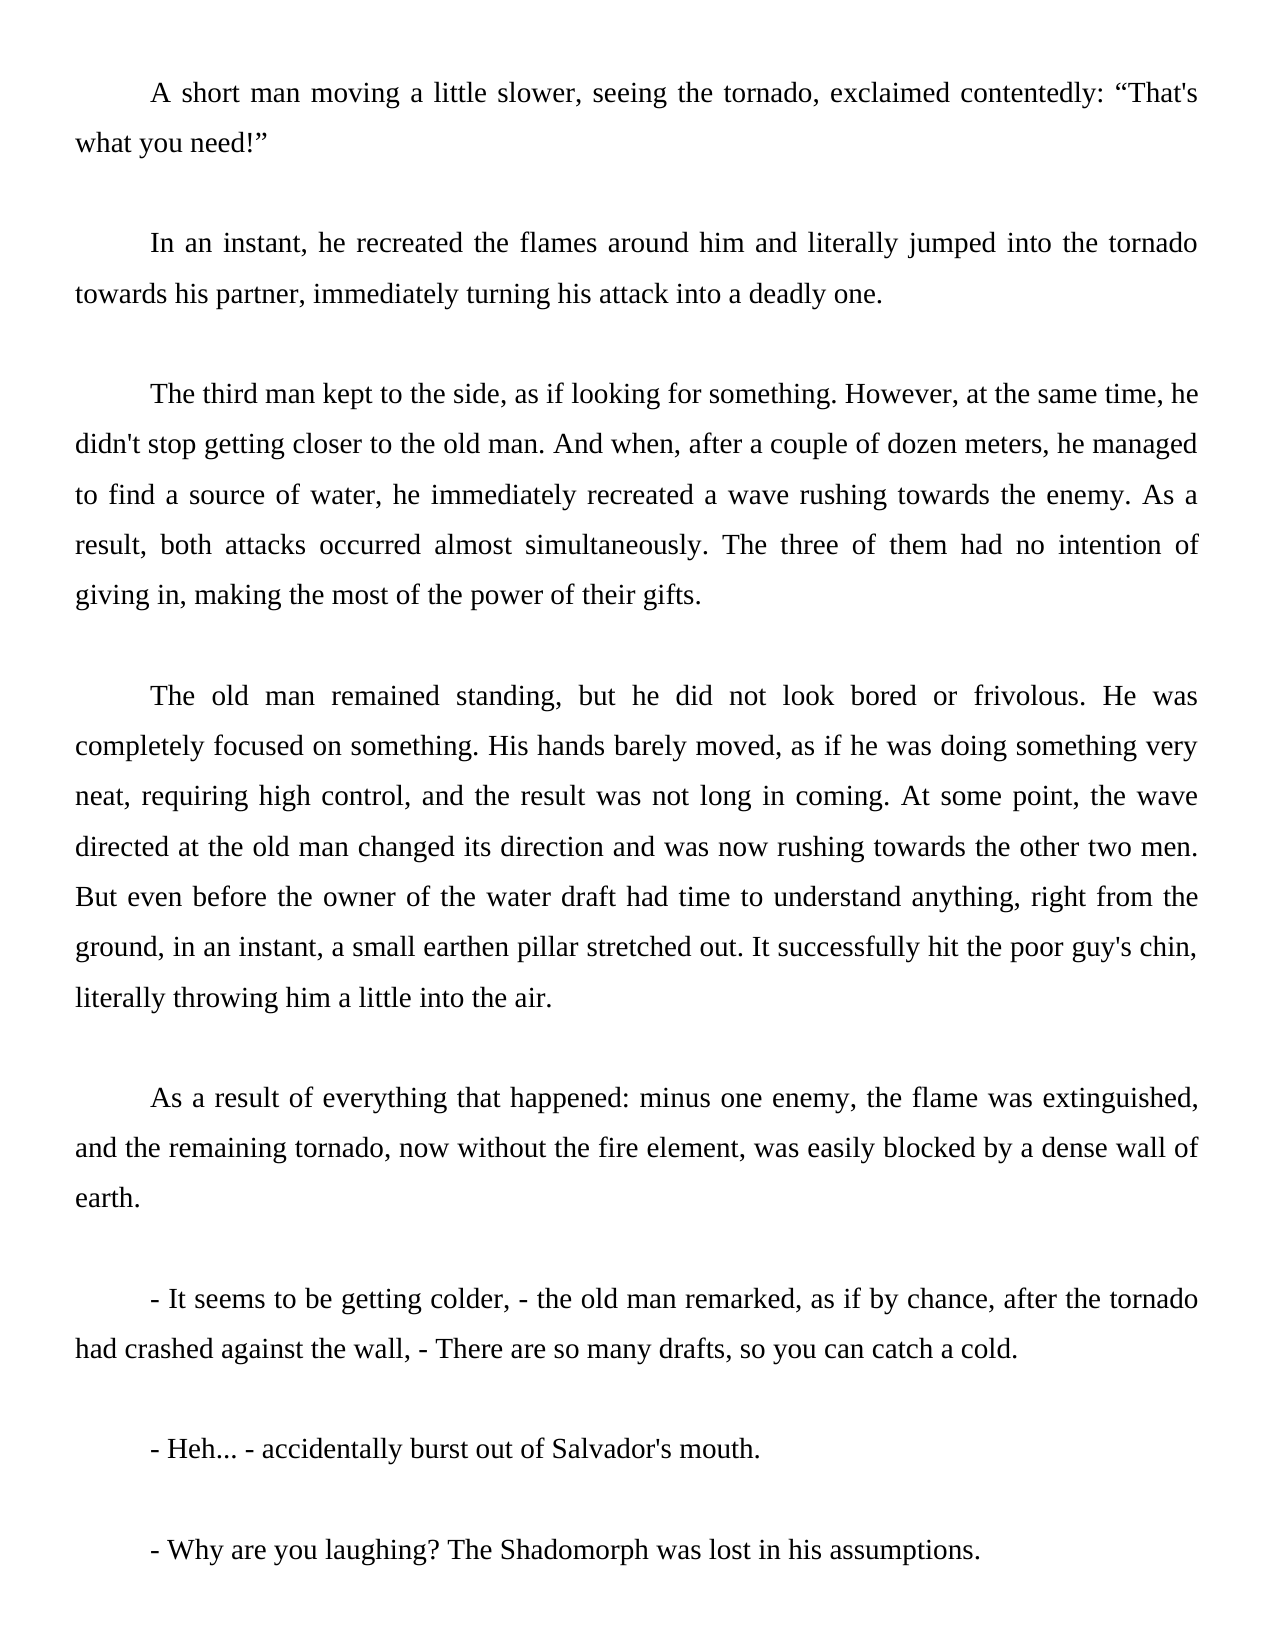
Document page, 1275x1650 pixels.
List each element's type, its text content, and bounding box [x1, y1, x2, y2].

text As a result of everything that happened: minus one enemy, the flame was extinguished, and the remaining tornado, now without the fire element, was easily blocked by a dense wall of earth. [75, 1080, 1200, 1214]
text - It seems to be getting colder, - the old man remarked, as if by chance, after the tornado had crashed against the wall, - There are so many drafts, so you can catch a cold. [75, 1281, 1200, 1365]
text The old man remained standing, but he did not look bored or frivolous. He was completely focused on something. His hands barely moved, as if he was doing something very neat, requiring high control, and the result was not long in coming. At some point, the wave directed at the old man changed its direction and was now rushing towards the other two men. But even before the owner of the water draft had time to understand anything, right from the ground, in an instant, a small earthen pillar stretched out. It successfully hit the poor guy's chin, literally throwing him a little into the air. [75, 678, 1200, 1013]
text A short man moving a little slower, seeing the tornado, exclaimed contentedly: “That's what you need!” [75, 75, 1200, 159]
text The third man kept to the side, as if looking for something. However, at the same time, he didn't stop getting closer to the old man. And when, after a couple of dozen meters, he managed to find a source of water, he immediately recreated a wave rushing towards the enemy. As a result, both attacks occurred almost simultaneously. The three of them had no intention of giving in, making the most of the power of their gifts. [75, 376, 1200, 611]
text - Heh... - accidentally burst out of Salvador's mouth. [75, 1432, 1200, 1465]
text In an instant, he recreated the flames around him and literally jumped into the tornado towards his partner, immediately turning his attack into a deadly one. [75, 226, 1200, 309]
text - Why are you laughing? The Shadomorph was lost in his assumptions. [75, 1532, 1200, 1565]
